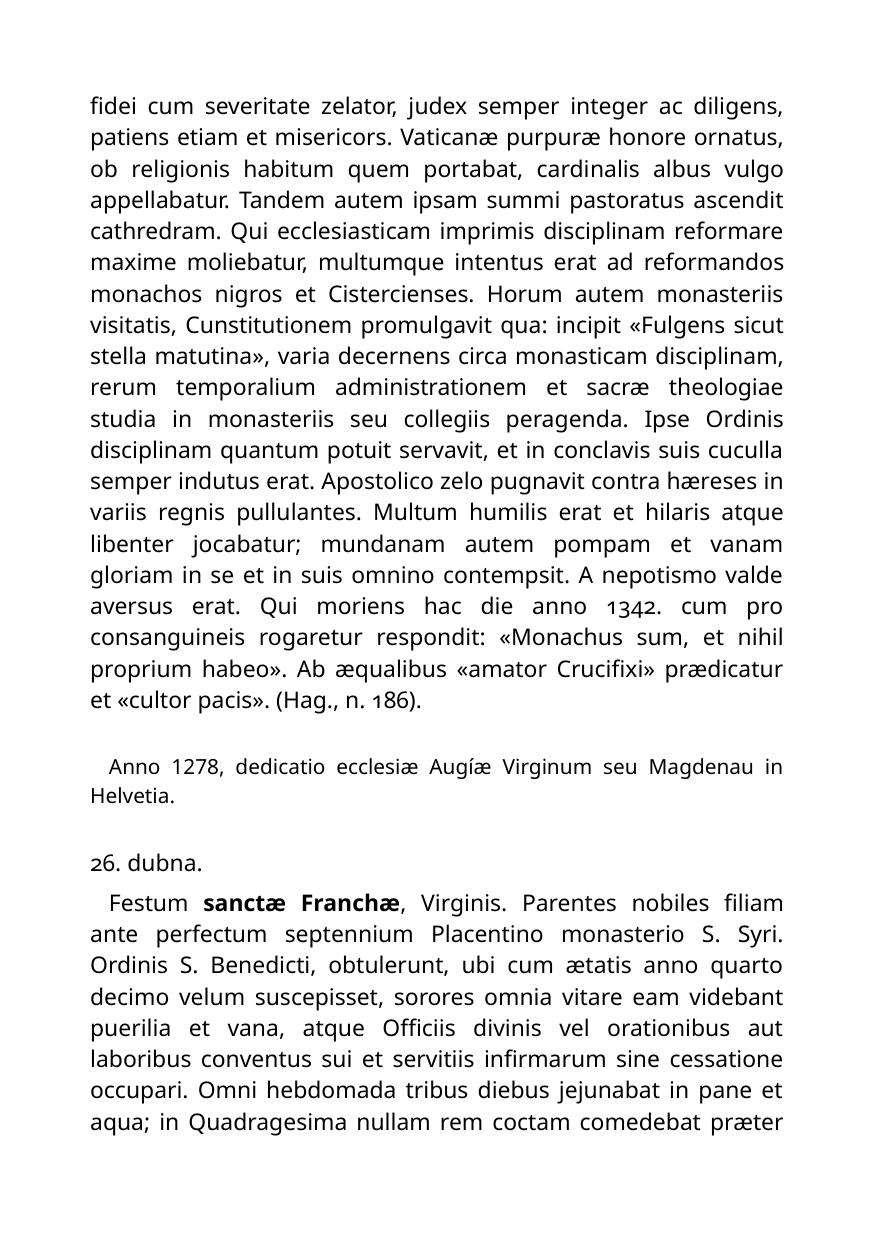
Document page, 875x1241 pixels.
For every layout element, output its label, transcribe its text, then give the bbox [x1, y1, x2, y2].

text Festum sanctæ Franchæ, Virginis. Parentes nobiles filiam ante perfectum septennium Placentino monasterio S. Syri. Ordinis S. Benedicti, obtulerunt, ubi cum ætatis anno quarto decimo velum suscepisset, sorores omnia vitare eam videbant puerilia et vana, atque Officiis divinis vel orationibus aut laboribus conventus sui et servitiis infirmarum sine cessatione occupari. Omni hebdomada tribus diebus jejunabat in pane et aqua; in Quadragesima nullam rem coctam comedebat præter [90, 887, 784, 1137]
text 26. dubna. [90, 846, 784, 878]
text fidei cum severitate zelator, judex semper integer ac diligens, patiens etiam et misericors. Vaticanæ purpuræ honore ornatus, ob religionis habitum quem portabat, cardi­nalis albus vulgo appellabatur. Tandem autem ipsam summi pastoratus ascendit cathredram. Qui ecclesiasticam imprimis disciplinam reformare maxime moliebatur, multumque inten­tus erat ad reformandos monachos nigros et Cistercienses. Horum autem monasteriis visitatis, Cunstitutionem promul­gavit qua: incipit «Fulgens sicut stella matutina», varia decernens circa monasticam disciplinam, rerum temporalium administrationem et sacræ theologiae studia in monasteriis seu collegiis peragenda. Ipse Ordinis disciplinam quantum potuit servavit, et in conclavis suis cuculla semper indutus erat. Apostolico zelo pugnavit contra hæreses in variis regnis pullu­lantes. Multum humilis erat et hilaris atque libenter joca­batur; mundanam autem pompam et vanam gloriam in se et in suis omnino contempsit. A nepotismo valde aversus erat. Qui moriens hac die anno 1342. cum pro consanguineis ro­garetur respondit: «Monachus sum, et nihil proprium habeo». Ab æqualibus «amator Crucifixi» prædicatur et «cultor pacis». (Hag., n. 186). [90, 90, 784, 715]
text Anno 1278, dedicatio ecclesiæ Augíæ Virginum seu Magdenau in Helvetia. [90, 752, 784, 809]
